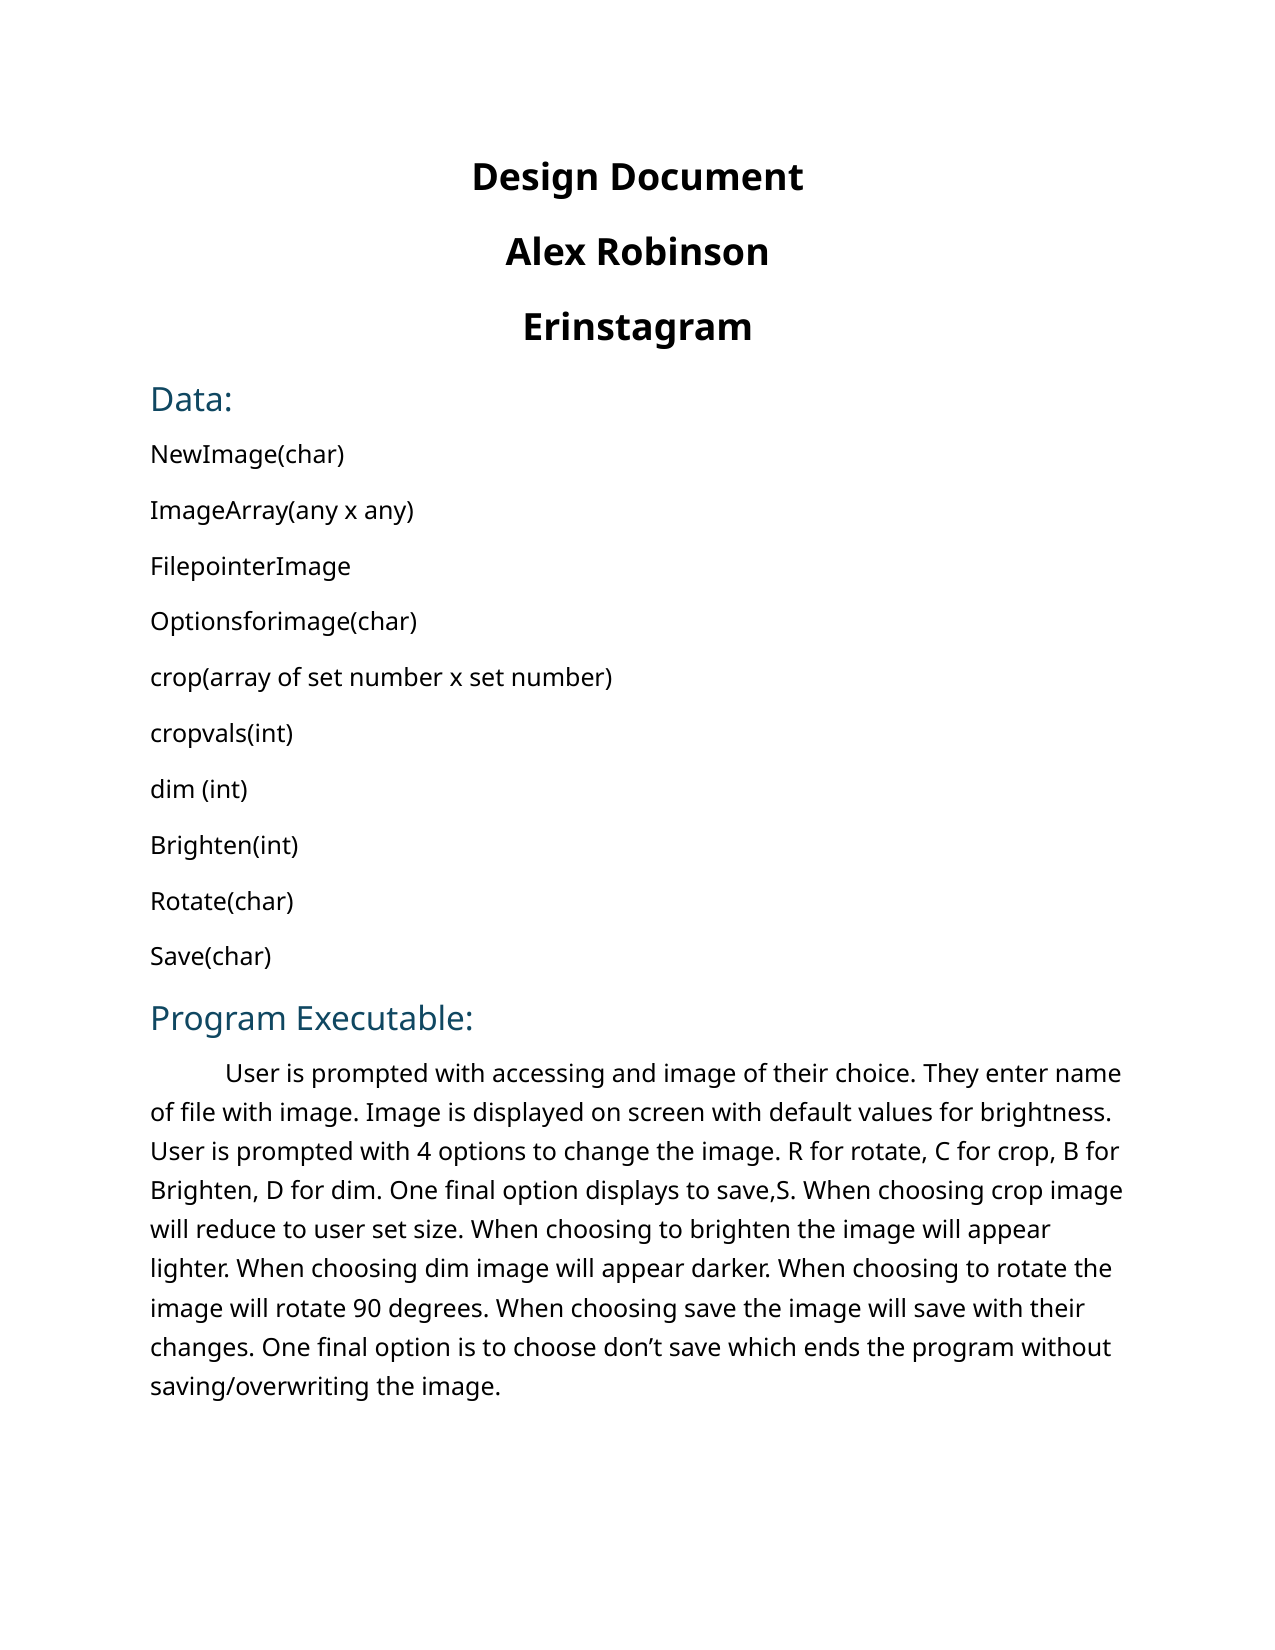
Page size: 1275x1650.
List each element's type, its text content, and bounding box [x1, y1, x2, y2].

text Brighten(int) [150, 827, 1125, 861]
text NewImage(char) [150, 436, 1125, 471]
text Design Document [150, 150, 1125, 201]
text FilepointerImage [150, 548, 1125, 582]
text Rotate(char) [150, 883, 1125, 917]
text User is prompted with accessing and image of their choice. They enter name of file with image. Image is displayed on screen with default values for brightness. User is prompted with 4 options to change the image. R for rotate, C for crop, B for Brighten, D for dim. One final option displays to save,S. When choosing crop image will reduce to user set size. When choosing to brighten the image will appear lighter. When choosing dim image will appear darker. When choosing to rotate the image will rotate 90 degrees. When choosing save the image will save with their changes. One final option is to choose don’t save which ends the program without saving/overwriting the image. [150, 1055, 1125, 1403]
subtitle Program Executable: [150, 995, 1125, 1040]
text Alex Robinson [150, 225, 1125, 276]
text crop(array of set number x set number) [150, 660, 1125, 694]
text Optionsforimage(char) [150, 604, 1125, 638]
text dim (int) [150, 771, 1125, 806]
text Save(char) [150, 939, 1125, 973]
text Erinstagram [150, 301, 1125, 352]
text ImageArray(any x any) [150, 492, 1125, 526]
subtitle Data: [150, 376, 1125, 421]
text cropvals(int) [150, 716, 1125, 750]
